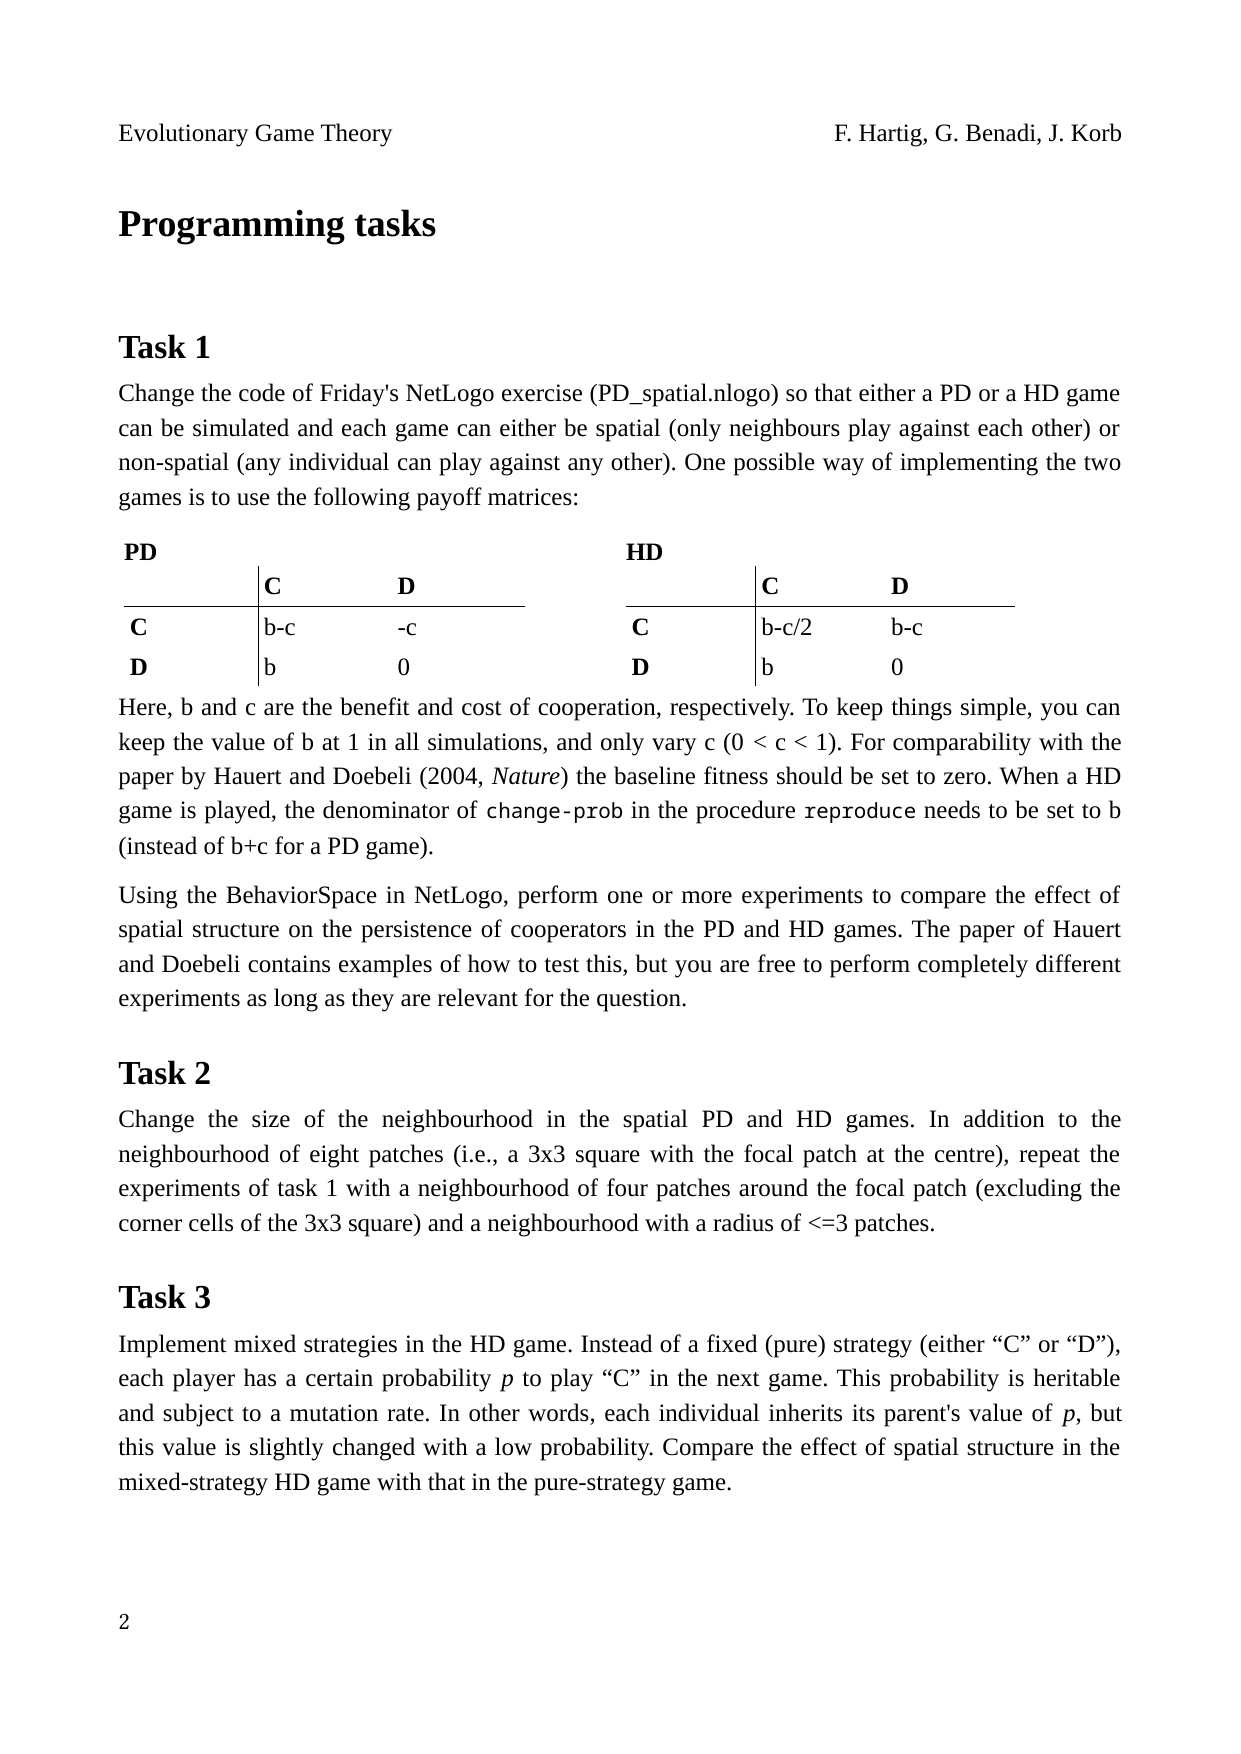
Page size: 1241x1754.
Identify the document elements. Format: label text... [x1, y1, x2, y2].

table_cell 0 [885, 646, 1015, 686]
text Change the code of Friday's NetLogo exercise (PD_spatial.nlogo) so that either a PD or a HD game can be simulated and each game can either be spatial (only neighbours play against each other) or non-spatial (any individual can play against any other). One possible way of implementing the two games is to use the following payoff matrices: [118, 378, 1122, 511]
table_cell b [259, 646, 392, 686]
table_header HD [620, 531, 1122, 692]
table_header [626, 566, 755, 606]
table_header D [392, 566, 525, 606]
table_cell -c [392, 607, 525, 646]
subtitle Task 2 [118, 1053, 1122, 1092]
subtitle Task 3 [118, 1278, 1122, 1316]
table_cell b [756, 646, 885, 686]
table_cell 0 [392, 646, 525, 686]
text Implement mixed strategies in the HD game. Instead of a fixed (pure) strategy (either “C” or “D”), each player has a certain probability p to play “C” in the next game. This probability is heritable and subject to a mutation rate. In other words, each individual inherits its parent's value of p, but this value is slightly changed with a low probability. Compare the effect of spatial structure in the mixed-strategy HD game with that in the pure-strategy game. [118, 1329, 1122, 1495]
text Using the BehaviorSpace in NetLogo, perform one or more experiments to compare the effect of spatial structure on the persistence of cooperators in the PD and HD games. The paper of Hauert and Doebeli contains examples of how to test this, but you are free to perform completely different experiments as long as they are relevant for the question. [118, 880, 1122, 1012]
table_cell D [626, 646, 755, 686]
subtitle Programming tasks [118, 201, 1122, 245]
text Change the size of the neighbourhood in the spatial PD and HD games. In addition to the neighbourhood of eight patches (i.e., a 3x3 square with the focal patch at the centre), repeat the experiments of task 1 with a neighbourhood of four patches around the focal patch (excluding the corner cells of the 3x3 square) and a neighbourhood with a radius of <=3 patches. [118, 1104, 1122, 1236]
table_cell C [626, 607, 755, 646]
subtitle Task 1 [118, 327, 1122, 366]
table_cell C [124, 607, 258, 646]
table_header C [259, 566, 392, 606]
table_header D [885, 566, 1015, 606]
text Here, b and c are the benefit and cost of cooperation, respectively. To keep things simple, you can keep the value of b at 1 in all simulations, and only vary c (0 < c < 1). For comparability with the paper by Hauert and Doebeli (2004, Nature) the baseline fitness should be set to zero. When a HD game is played, the denominator of change-prob in the procedure reproduce needs to be set to b (instead of b+c for a PD game). [118, 692, 1122, 859]
table_cell b-c [885, 607, 1015, 646]
table_cell D [124, 646, 258, 686]
table_cell b-c [259, 607, 392, 646]
table_cell b-c/2 [756, 607, 885, 646]
table_header C [756, 566, 885, 606]
table_header PD [118, 531, 620, 692]
table_header [124, 566, 258, 606]
